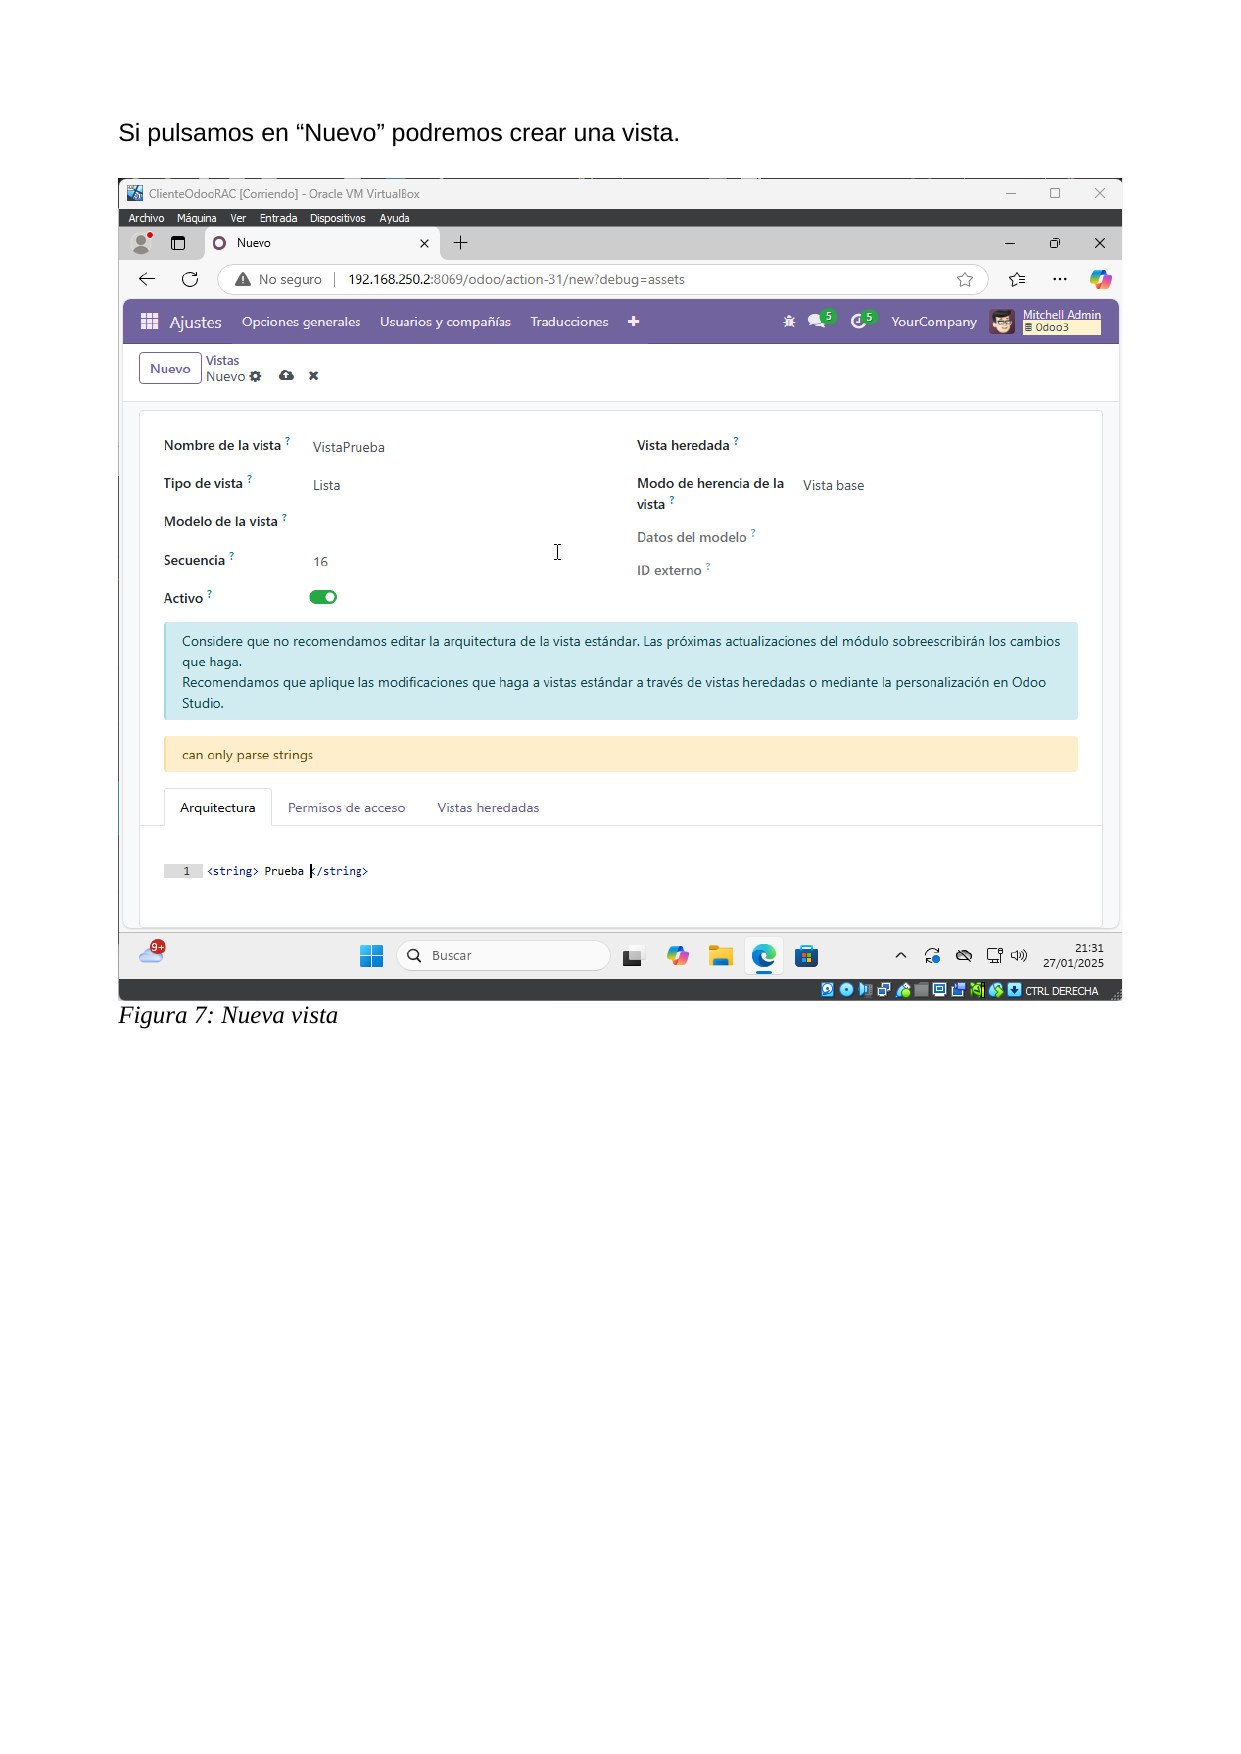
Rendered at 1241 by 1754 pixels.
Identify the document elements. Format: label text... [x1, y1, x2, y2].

text Figura 7: Nueva vista [118, 1001, 1122, 1029]
picture [118, 178, 1123, 1001]
text Si pulsamos en “Nuevo” podremos crear una vista. [118, 118, 1122, 147]
